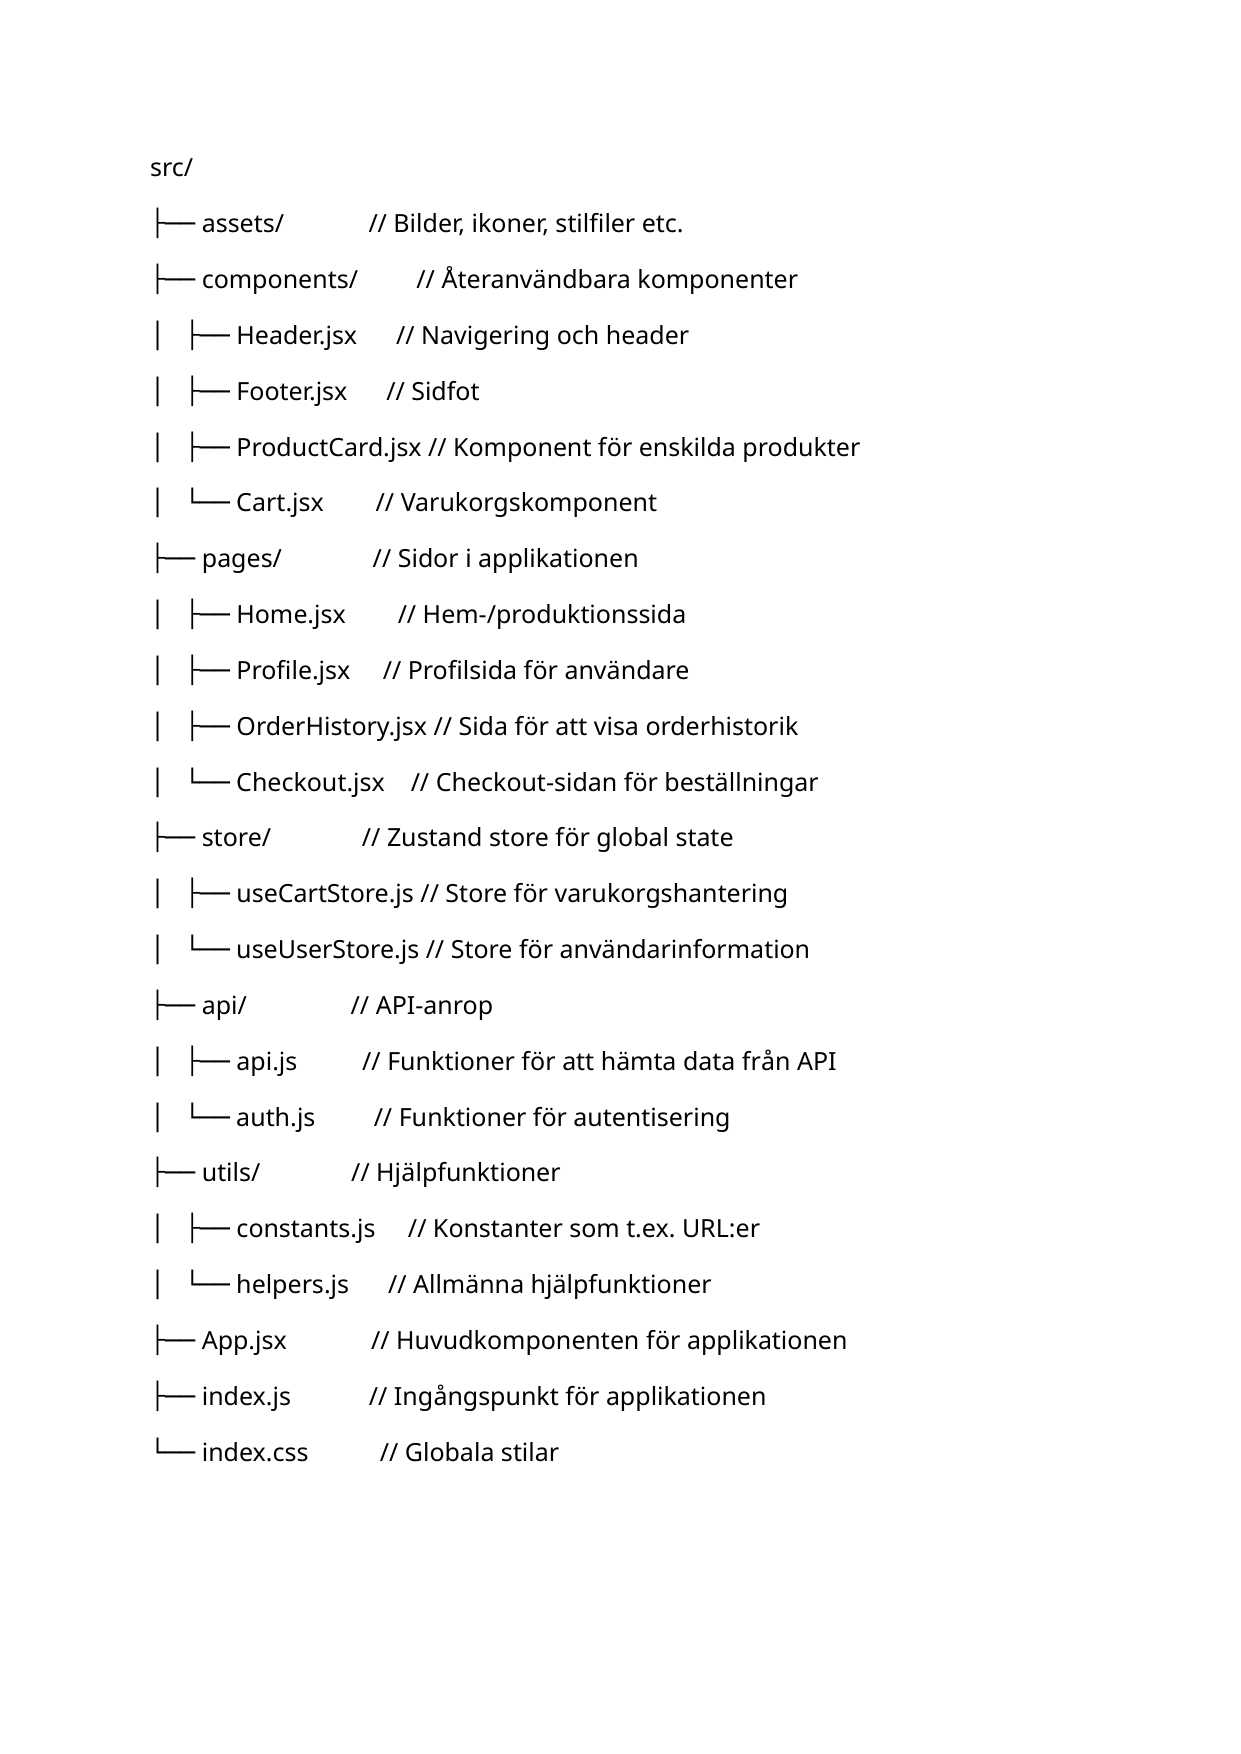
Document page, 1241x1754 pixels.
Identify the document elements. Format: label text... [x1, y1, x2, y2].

text │ ├── api.js // Funktioner för att hämta data från API [150, 1043, 1090, 1077]
text │ ├── ProductCard.jsx // Komponent för enskilda produkter [150, 429, 1090, 463]
text ├── api/ // API-anrop [150, 987, 1090, 1022]
text │ ├── Home.jsx // Hem-/produktionssida [150, 597, 1090, 631]
text │ ├── useCartStore.js // Store för varukorgshantering [150, 876, 1090, 910]
text ├── index.js // Ingångspunkt för applikationen [150, 1378, 1090, 1412]
text │ └── helpers.js // Allmänna hjälpfunktioner [150, 1267, 1090, 1301]
text │ ├── Profile.jsx // Profilsida för användare [150, 652, 1090, 687]
text ├── utils/ // Hjälpfunktioner [150, 1155, 1090, 1189]
text ├── assets/ // Bilder, ikoner, stilfiler etc. [150, 206, 1090, 240]
text ├── store/ // Zustand store för global state [150, 820, 1090, 854]
text │ └── auth.js // Funktioner för autentisering [150, 1099, 1090, 1133]
text ├── pages/ // Sidor i applikationen [150, 541, 1090, 575]
text │ ├── constants.js // Konstanter som t.ex. URL:er [150, 1211, 1090, 1245]
text └── index.css // Globala stilar [150, 1434, 1090, 1468]
text ├── App.jsx // Huvudkomponenten för applikationen [150, 1322, 1090, 1357]
text │ └── Checkout.jsx // Checkout-sidan för beställningar [150, 764, 1090, 798]
text │ └── useUserStore.js // Store för användarinformation [150, 932, 1090, 966]
text │ ├── Footer.jsx // Sidfot [150, 373, 1090, 407]
text │ ├── OrderHistory.jsx // Sida för att visa orderhistorik [150, 708, 1090, 742]
text │ ├── Header.jsx // Navigering och header [150, 317, 1090, 352]
text src/ [150, 150, 1090, 184]
text │ └── Cart.jsx // Varukorgskomponent [150, 485, 1090, 519]
text ├── components/ // Återanvändbara komponenter [150, 262, 1090, 296]
